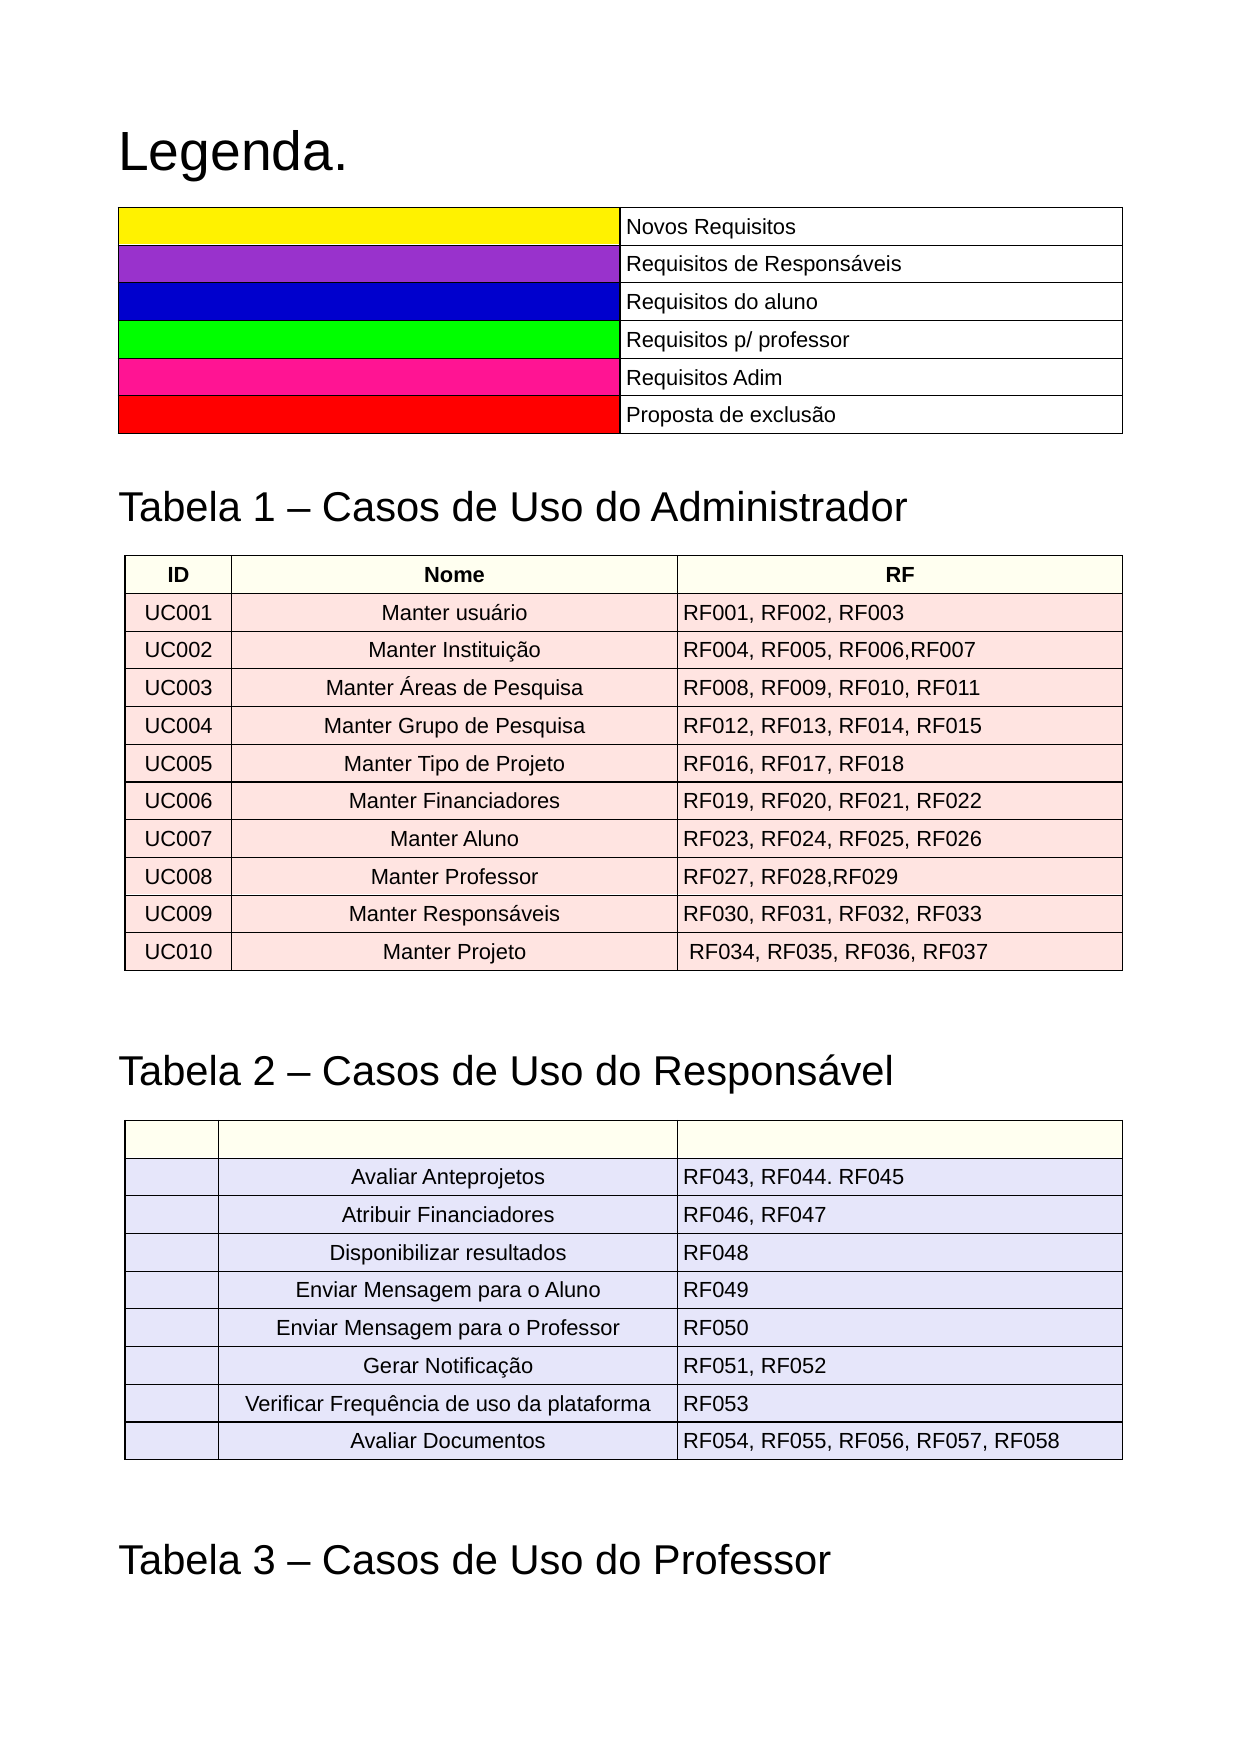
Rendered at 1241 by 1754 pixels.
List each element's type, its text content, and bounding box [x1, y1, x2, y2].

table_cell RF048 [678, 1234, 1122, 1271]
table_cell Disponibilizar resultados [219, 1234, 677, 1271]
table_cell [126, 1159, 218, 1195]
table_cell RF053 [678, 1385, 1122, 1421]
table_cell Manter Responsáveis [232, 896, 677, 932]
table_cell RF050 [678, 1309, 1122, 1346]
table_cell [126, 1196, 218, 1233]
table_cell [126, 1385, 218, 1421]
table_header [219, 1121, 677, 1157]
table_cell Requisitos p/ professor [621, 321, 1122, 358]
table_header Nome [232, 556, 677, 593]
table_cell RF049 [678, 1272, 1122, 1308]
table_cell Requisitos Adim [621, 359, 1122, 395]
table_cell Requisitos do aluno [621, 283, 1122, 320]
table_header RF [678, 556, 1122, 593]
table_cell [119, 246, 619, 282]
table_cell UC006 [126, 783, 231, 819]
table_cell Gerar Notificação [219, 1347, 677, 1384]
table_header [119, 208, 619, 244]
text Legenda. [118, 118, 1122, 182]
table_cell [119, 283, 619, 320]
table_cell RF023, RF024, RF025, RF026 [678, 820, 1122, 857]
table_cell Manter Tipo de Projeto [232, 745, 677, 781]
table_cell [126, 1347, 218, 1384]
table_cell Enviar Mensagem para o Professor [219, 1309, 677, 1346]
table_cell [126, 1423, 218, 1459]
table_cell Manter Instituição [232, 632, 677, 668]
table_cell Atribuir Financiadores [219, 1196, 677, 1233]
table_header ID [126, 556, 231, 593]
table_cell UC002 [126, 632, 231, 668]
table_cell Manter Professor [232, 858, 677, 894]
table_cell RF019, RF020, RF021, RF022 [678, 783, 1122, 819]
table_cell UC005 [126, 745, 231, 781]
table_cell RF043, RF044. RF045 [678, 1159, 1122, 1195]
table_cell UC008 [126, 858, 231, 894]
table_cell RF016, RF017, RF018 [678, 745, 1122, 781]
table_cell [126, 1309, 218, 1346]
table_cell UC007 [126, 820, 231, 857]
table_cell Proposta de exclusão [621, 396, 1122, 433]
table_cell UC003 [126, 669, 231, 706]
table_cell UC010 [126, 933, 231, 970]
table_cell UC001 [126, 594, 231, 631]
text Tabela 2 – Casos de Uso do Responsável [118, 1047, 1122, 1094]
table_cell RF054, RF055, RF056, RF057, RF058 [678, 1423, 1122, 1459]
table_header [678, 1121, 1122, 1157]
table_cell RF030, RF031, RF032, RF033 [678, 896, 1122, 932]
table_cell Manter Projeto [232, 933, 677, 970]
table_cell RF034, RF035, RF036, RF037 [678, 933, 1122, 970]
table_cell Verificar Frequência de uso da plataforma [219, 1385, 677, 1421]
table_cell Enviar Mensagem para o Aluno [219, 1272, 677, 1308]
table_cell RF051, RF052 [678, 1347, 1122, 1384]
table_cell Manter usuário [232, 594, 677, 631]
table_cell RF004, RF005, RF006,RF007 [678, 632, 1122, 668]
table_cell RF001, RF002, RF003 [678, 594, 1122, 631]
table_cell [126, 1234, 218, 1271]
table_cell RF027, RF028,RF029 [678, 858, 1122, 894]
table_cell Avaliar Documentos [219, 1423, 677, 1459]
text Tabela 3 – Casos de Uso do Professor [118, 1536, 1122, 1584]
table_cell Avaliar Anteprojetos [219, 1159, 677, 1195]
table_cell Requisitos de Responsáveis [621, 246, 1122, 282]
table_cell Manter Financiadores [232, 783, 677, 819]
table_cell [119, 321, 619, 358]
table_header Novos Requisitos [621, 208, 1122, 244]
text Tabela 1 – Casos de Uso do Administrador [118, 482, 1122, 530]
table_cell RF012, RF013, RF014, RF015 [678, 707, 1122, 744]
table_cell Manter Áreas de Pesquisa [232, 669, 677, 706]
table_cell UC009 [126, 896, 231, 932]
table_cell RF008, RF009, RF010, RF011 [678, 669, 1122, 706]
table_cell [126, 1272, 218, 1308]
table_cell Manter Aluno [232, 820, 677, 857]
table_cell [119, 396, 619, 433]
table_header [126, 1121, 218, 1157]
table_cell [119, 359, 619, 395]
table_cell RF046, RF047 [678, 1196, 1122, 1233]
table_cell UC004 [126, 707, 231, 744]
table_cell Manter Grupo de Pesquisa [232, 707, 677, 744]
